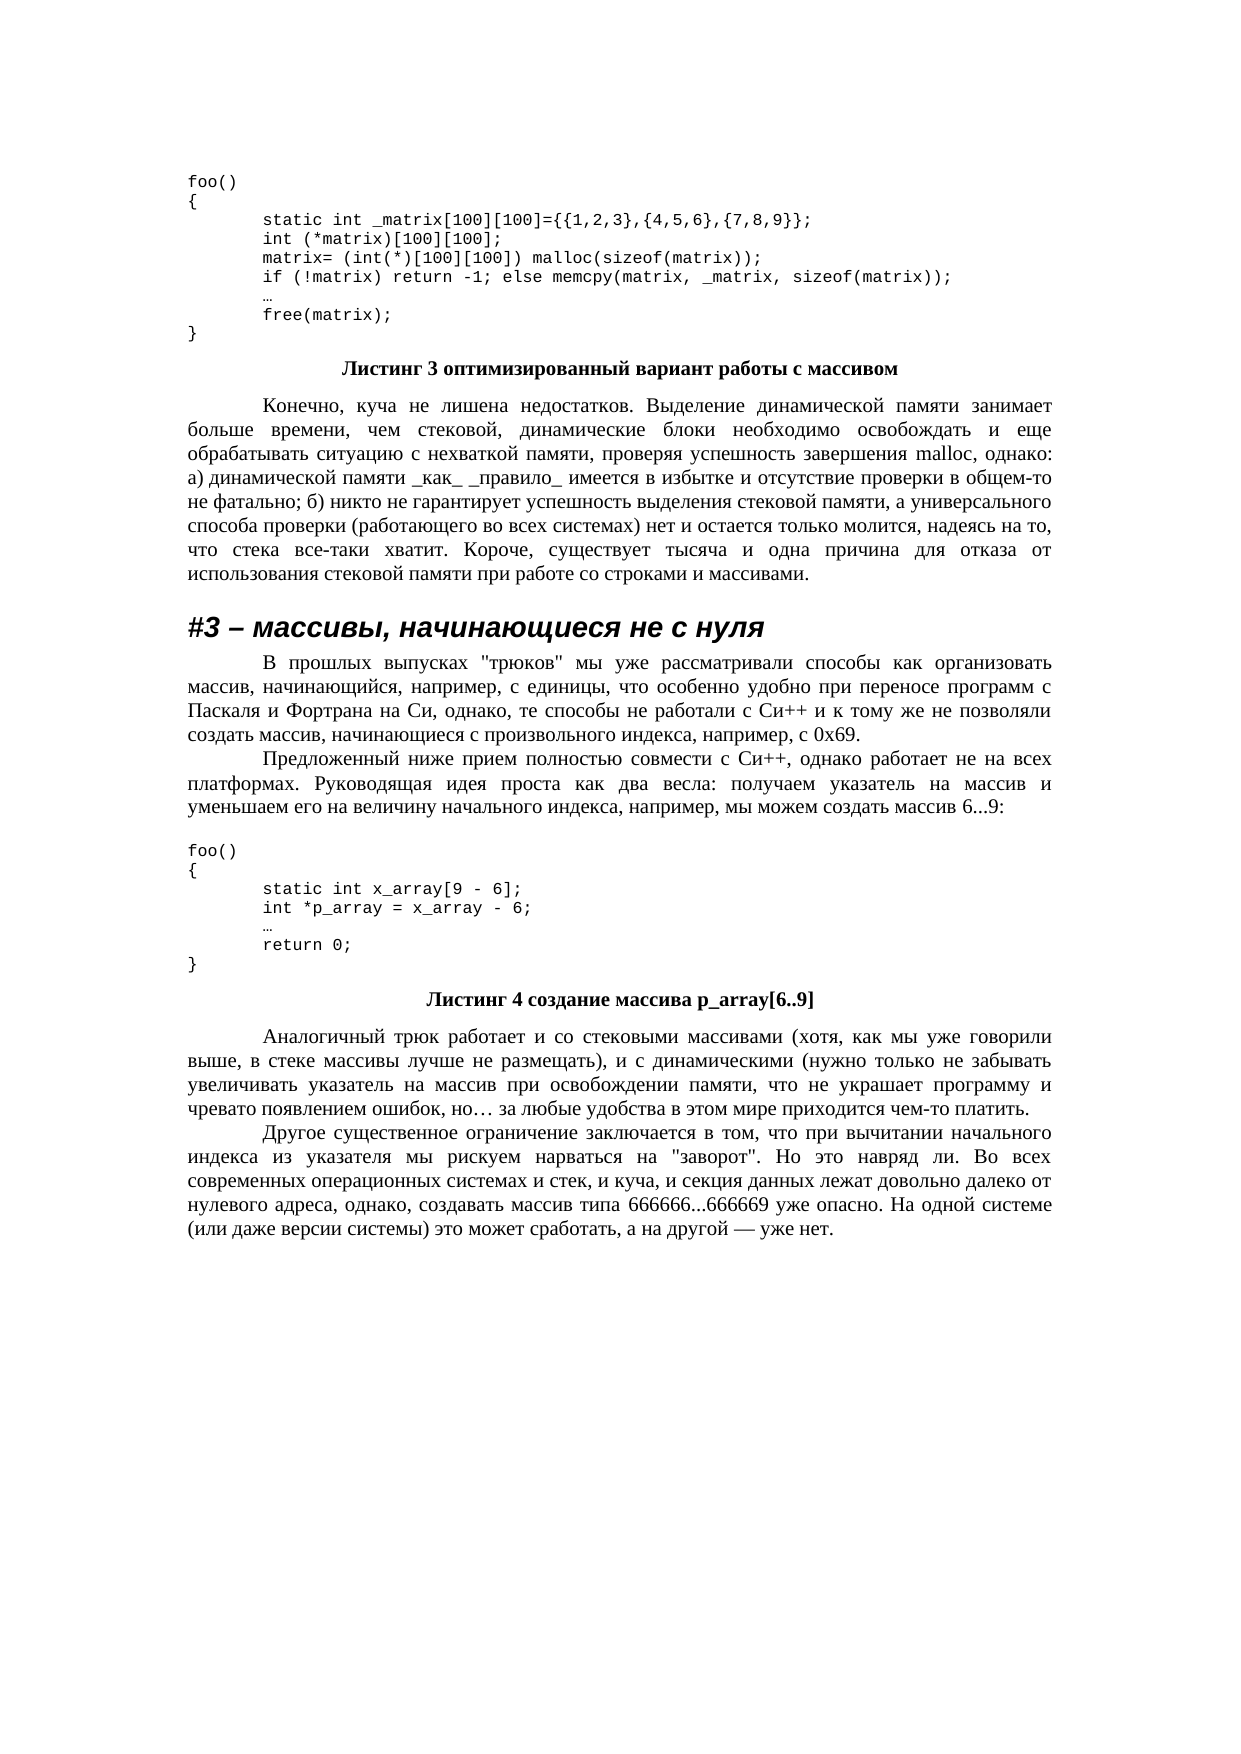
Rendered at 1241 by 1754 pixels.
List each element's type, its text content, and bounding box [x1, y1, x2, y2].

text { [187, 861, 1053, 880]
subtitle #3 – массивы, начинающиеся не с нуля [187, 610, 1053, 644]
text { [187, 193, 1053, 212]
text return 0; [187, 937, 1053, 956]
text foo() [187, 843, 1053, 861]
text int (*matrix)[100][100]; [187, 231, 1053, 249]
text int *p_array = x_array - 6; [187, 899, 1053, 918]
text static int _matrix[100][100]={{1,2,3},{4,5,6},{7,8,9}}; [187, 212, 1053, 231]
text free(matrix); [187, 306, 1053, 325]
text … [187, 287, 1053, 306]
text Листинг 4 создание массива p_array[6..9] [187, 987, 1053, 1011]
text … [187, 918, 1053, 937]
text Конечно, куча не лишена недостатков. Выделение динамической памяти занимает больше времени, чем стековой, динамические блоки необходимо освобождать и еще обрабатывать ситуацию с нехваткой памяти, проверяя успешность завершения malloc, однако: а) динамической памяти _как_ _правило_ имеется в избытке и отсутствие проверки в общем-то не фатально; б) никто не гарантирует успешность выделения стековой памяти, а универсального способа проверки (работающего во всех системах) нет и остается только молится, надеясь на то, что стека все-таки хватит. Короче, существует тысяча и одна причина для отказа от использования стековой памяти при работе со строками и массивами. [187, 393, 1053, 585]
text static int x_array[9 - 6]; [187, 880, 1053, 899]
text } [187, 325, 1053, 344]
text Листинг 3 оптимизированный вариант работы с массивом [187, 356, 1053, 380]
text Другое существенное ограничение заключается в том, что при вычитании начального индекса из указателя мы рискуем нарваться на "заворот". Но это навряд ли. Во всех современных операционных системах и стек, и куча, и секция данных лежат довольно далеко от нулевого адреса, однако, создавать массив типа 666666...666669 уже опасно. На одной системе (или даже версии системы) это может сработать, а на другой — уже нет. [187, 1120, 1053, 1240]
text foo() [187, 174, 1053, 193]
text Предложенный ниже прием полностью совмести с Си++, однако работает не на всех платформах. Руководящая идея проста как два весла: получаем указатель на массив и уменьшаем его на величину начального индекса, например, мы можем создать массив 6...9: [187, 746, 1053, 818]
text В прошлых выпусках "трюков" мы уже рассматривали способы как организовать массив, начинающийся, например, с единицы, что особенно удобно при переносе программ с Паскаля и Фортрана на Си, однако, те способы не работали с Си++ и к тому же не позволяли создать массив, начинающиеся с произвольного индекса, например, с 0x69. [187, 650, 1053, 746]
text } [187, 956, 1053, 974]
text Аналогичный трюк работает и со стековыми массивами (хотя, как мы уже говорили выше, в стеке массивы лучше не размещать), и с динамическими (нужно только не забывать увеличивать указатель на массив при освобождении памяти, что не украшает программу и чревато появлением ошибок, но… за любые удобства в этом мире приходится чем-то платить. [187, 1024, 1053, 1120]
text if (!matrix) return -1; else memcpy(matrix, _matrix, sizeof(matrix)); [187, 268, 1053, 287]
text matrix= (int(*)[100][100]) malloc(sizeof(matrix)); [187, 249, 1053, 268]
